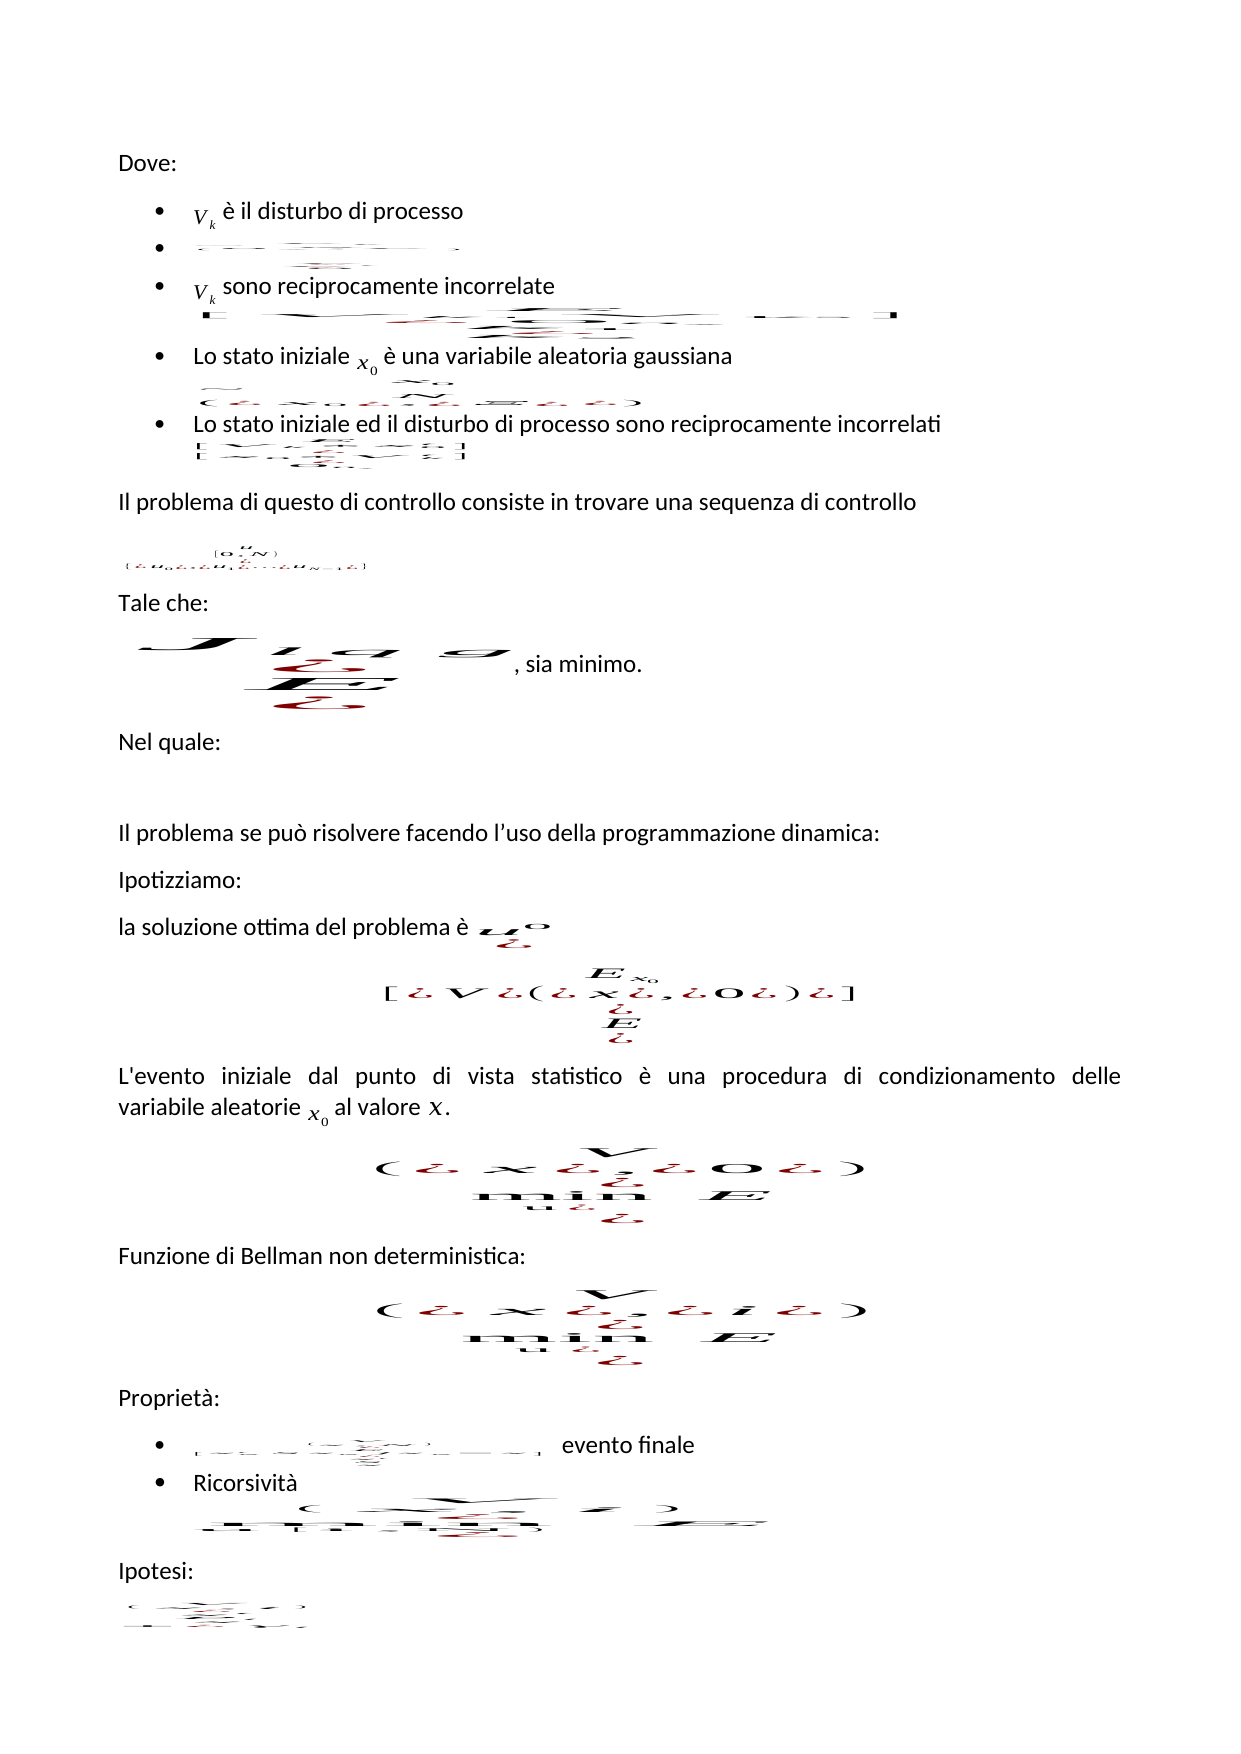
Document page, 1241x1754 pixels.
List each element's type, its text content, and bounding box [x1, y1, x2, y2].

text Funzione di Bellman non deterministica: [118, 1240, 1122, 1271]
list Lo stato iniziale ed il disturbo di processo sono reciprocamente incorrelati [156, 408, 1122, 438]
list evento finale [156, 1429, 1122, 1467]
text Ipotesi: [118, 1555, 1122, 1586]
text Dove: [118, 148, 1122, 178]
text , sia minimo. [118, 635, 1122, 710]
text Tale che: [118, 588, 1122, 618]
text L'evento iniziale dal punto di vista statistico è una procedura di condizionamento delle variabile aleatorie al valore 𝑥. [118, 1060, 1122, 1129]
text Ipotizziamo: [118, 864, 1122, 894]
list Ricorsività [156, 1467, 1122, 1498]
text Nel quale: [118, 726, 1122, 757]
text Proprietà: [118, 1382, 1122, 1413]
text la soluzione ottima del problema è [118, 911, 1122, 949]
text Il problema se può risolvere facendo l’uso della programmazione dinamica: [118, 817, 1122, 847]
list è il disturbo di processo [156, 195, 1122, 232]
list sono reciprocamente incorrelate [156, 270, 1122, 308]
list Lo stato iniziale è una variabile aleatoria gaussiana [156, 340, 1122, 378]
text Il problema di questo di controllo consiste in trovare una sequenza di controllo [118, 486, 1122, 517]
